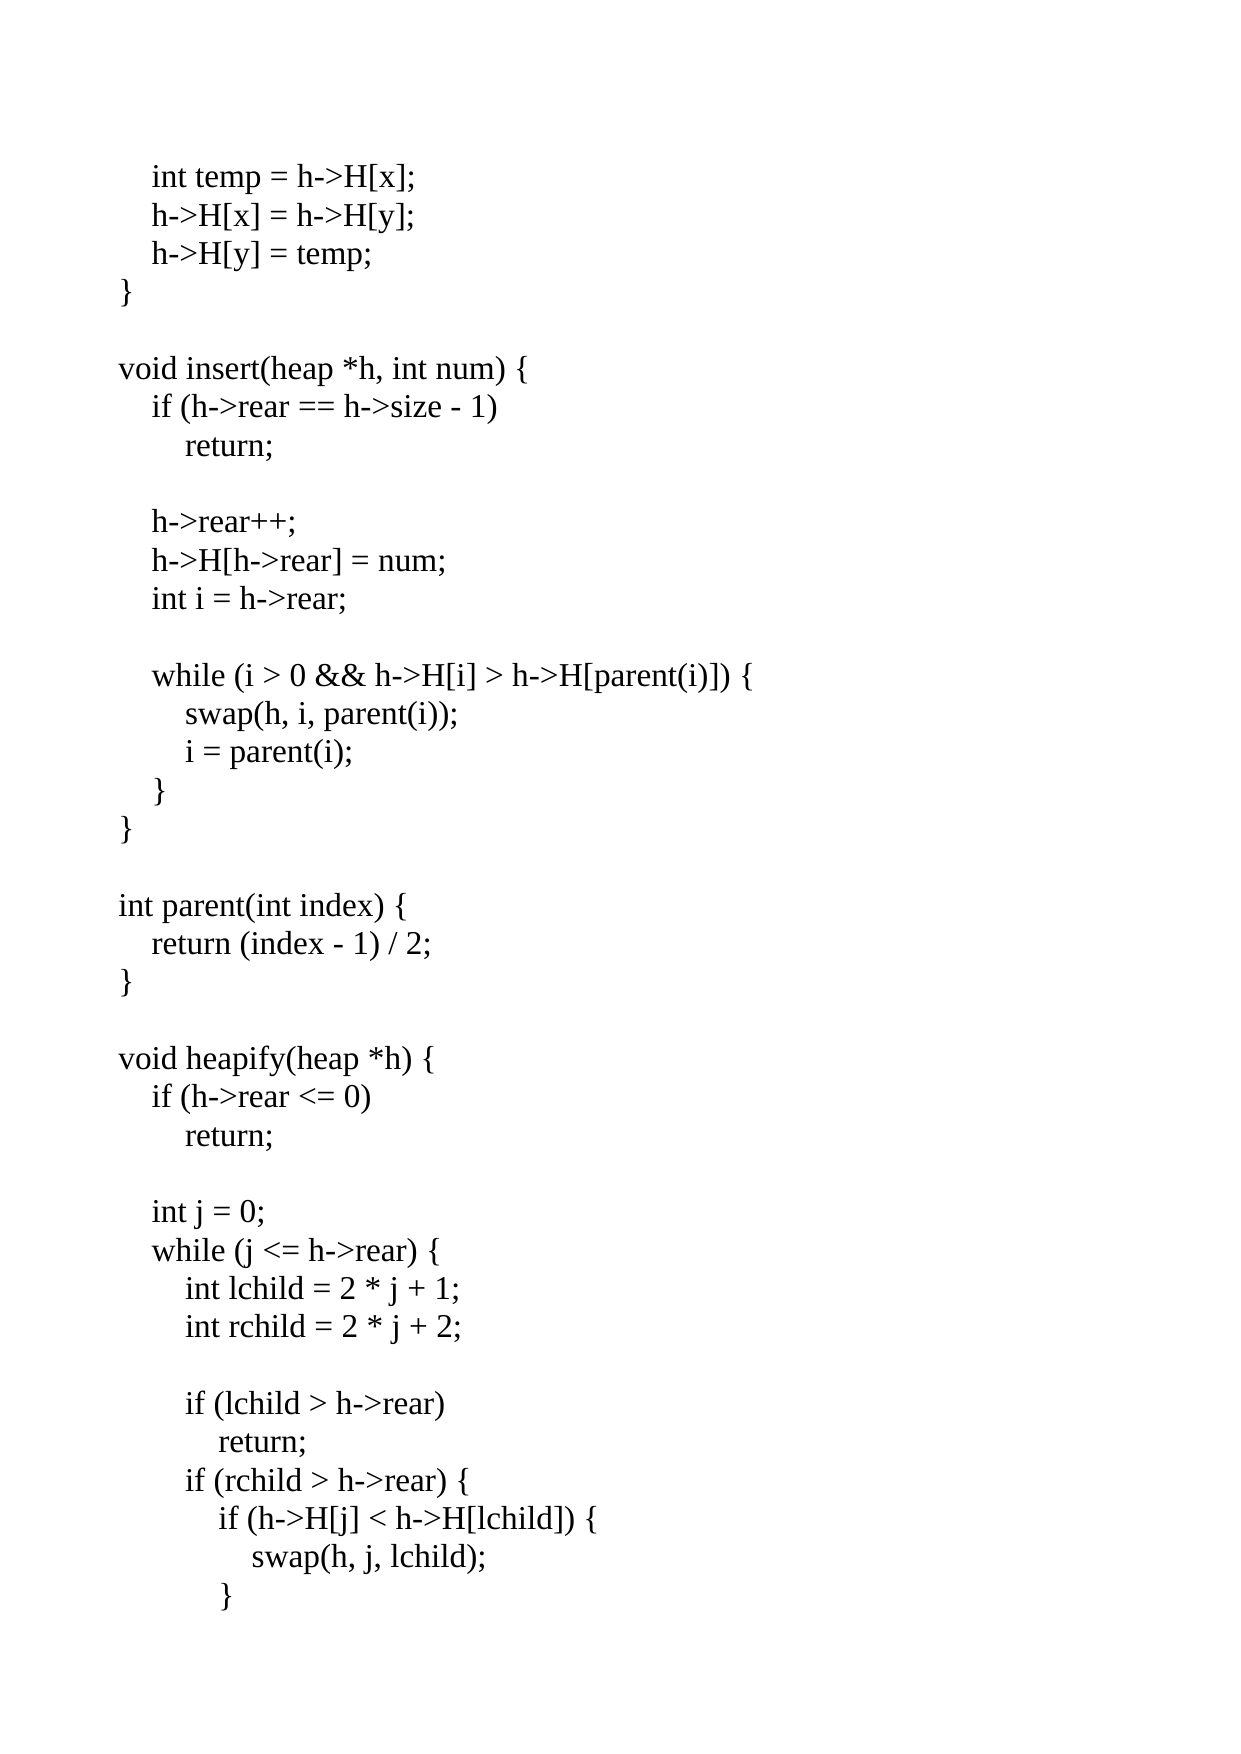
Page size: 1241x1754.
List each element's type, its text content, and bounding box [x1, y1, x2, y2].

text swap(h, i, parent(i)); [118, 693, 1122, 731]
text int temp = h->H[x]; [118, 156, 1122, 195]
text return (index - 1) / 2; [118, 923, 1122, 961]
text int rchild = 2 * j + 2; [118, 1306, 1122, 1345]
text h->H[y] = temp; [118, 233, 1122, 271]
text void insert(heap *h, int num) { [118, 348, 1122, 386]
text int lchild = 2 * j + 1; [118, 1268, 1122, 1306]
text } [118, 271, 1122, 310]
text return; [118, 425, 1122, 463]
text if (h->rear <= 0) [118, 1076, 1122, 1115]
text h->H[x] = h->H[y]; [118, 195, 1122, 233]
text while (i > 0 && h->H[i] > h->H[parent(i)]) { [118, 655, 1122, 693]
text int j = 0; [118, 1191, 1122, 1230]
text if (h->H[j] < h->H[lchild]) { [118, 1498, 1122, 1536]
text h->rear++; [118, 501, 1122, 540]
text void heapify(heap *h) { [118, 1038, 1122, 1076]
text while (j <= h->rear) { [118, 1230, 1122, 1268]
text } [118, 808, 1122, 846]
text int i = h->rear; [118, 578, 1122, 616]
text if (lchild > h->rear) [118, 1383, 1122, 1421]
text i = parent(i); [118, 731, 1122, 770]
text return; [118, 1421, 1122, 1460]
text } [118, 961, 1122, 1000]
text return; [118, 1115, 1122, 1153]
text swap(h, j, lchild); [118, 1536, 1122, 1575]
text if (h->rear == h->size - 1) [118, 386, 1122, 425]
text int parent(int index) { [118, 885, 1122, 923]
text } [118, 1575, 1122, 1613]
text h->H[h->rear] = num; [118, 540, 1122, 578]
text } [118, 770, 1122, 808]
text if (rchild > h->rear) { [118, 1460, 1122, 1498]
